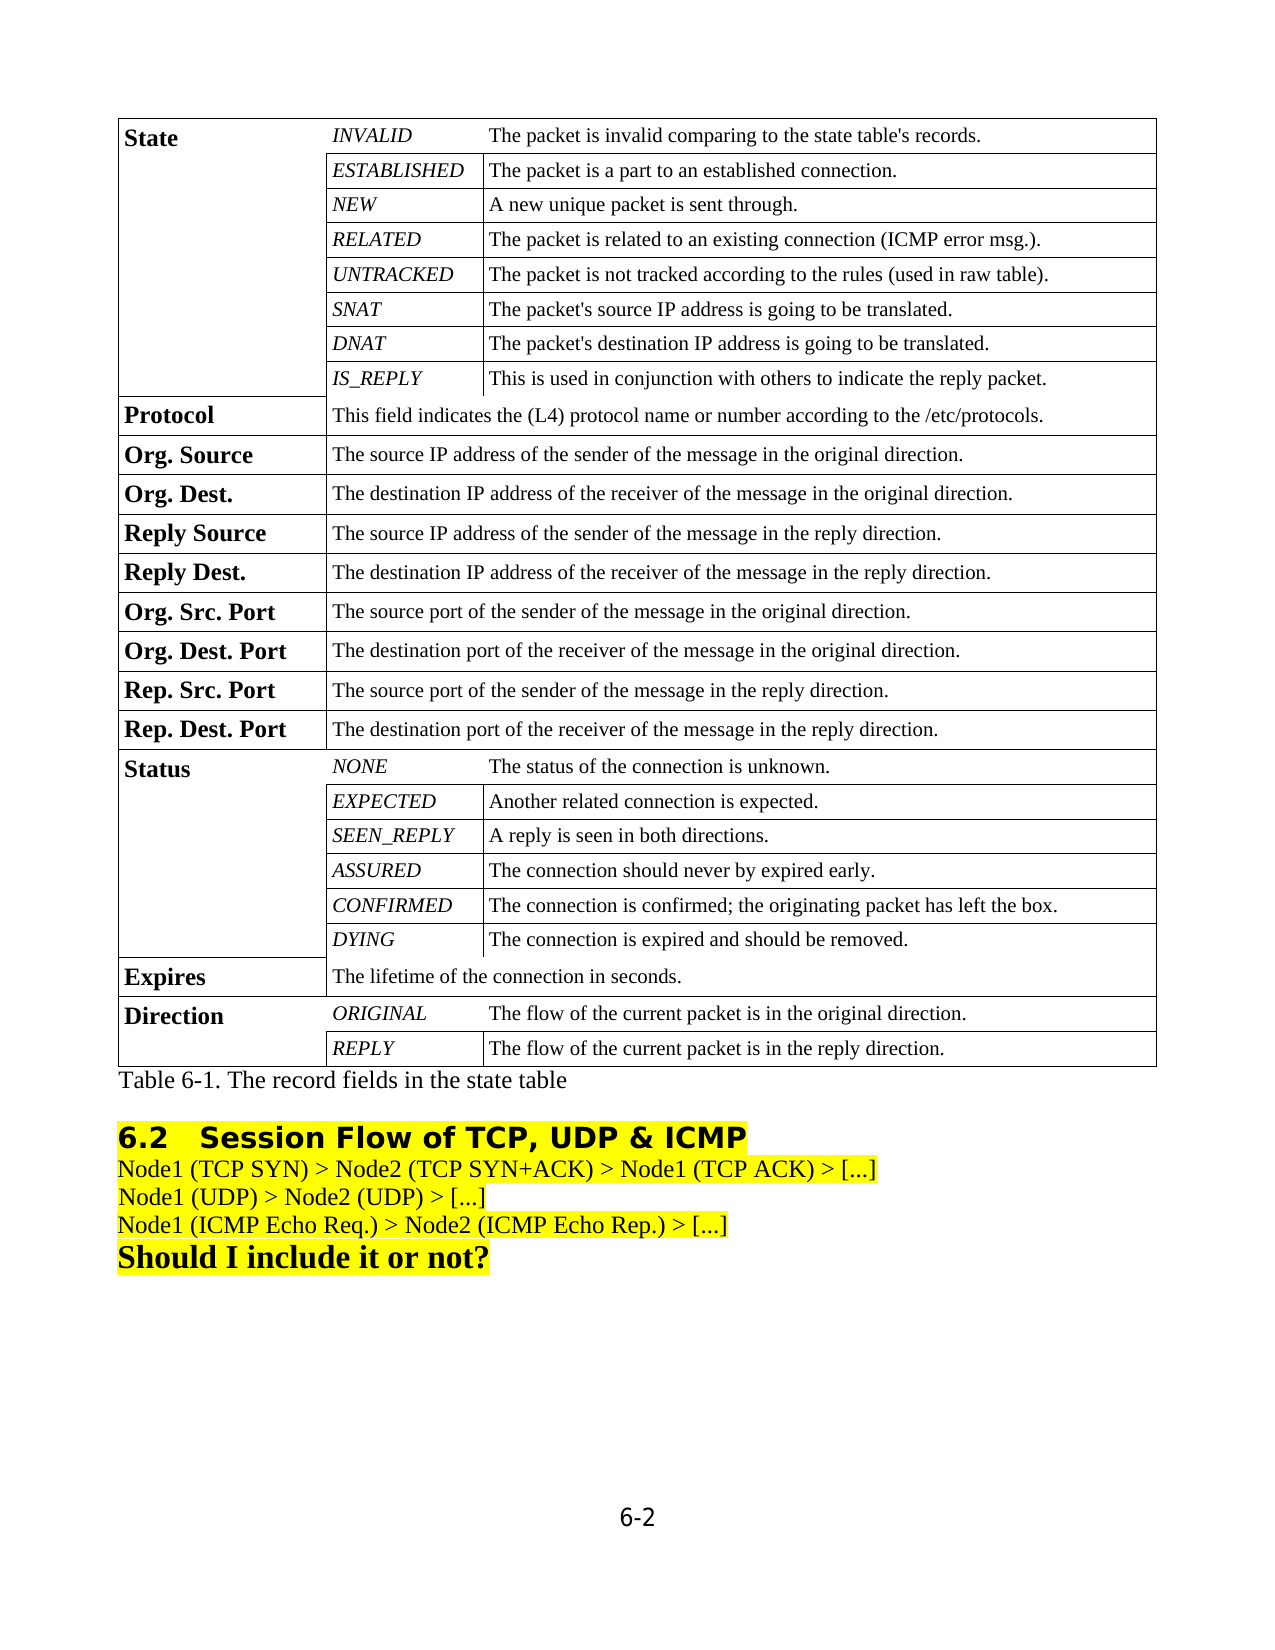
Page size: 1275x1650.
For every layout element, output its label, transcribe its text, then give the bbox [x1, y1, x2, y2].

table_cell Rep. Dest. Port [119, 711, 326, 749]
text Node1 (TCP SYN) > Node2 (TCP SYN+ACK) > Node1 (TCP ACK) > [...] [117, 1155, 1157, 1183]
table_cell The source IP address of the sender of the message in the reply direction. [327, 515, 1156, 553]
table_cell The source port of the sender of the message in the reply direction. [327, 672, 1156, 710]
table_cell The packet's source IP address is going to be translated. [484, 293, 1156, 326]
table_cell The flow of the current packet is in the reply direction. [484, 1032, 1156, 1066]
table_header The status of the connection is unknown. [483, 750, 1156, 784]
table_cell Org. Dest. [119, 475, 326, 513]
table_cell A reply is seen in both directions. [484, 820, 1156, 853]
table_cell Reply Source [119, 515, 326, 553]
table_header The packet is invalid comparing to the state table's records. [483, 119, 1156, 153]
table_cell Org. Source [119, 436, 326, 474]
table_cell ASSURED [327, 854, 483, 888]
table_header The flow of the current packet is in the original direction. [483, 997, 1156, 1031]
table_cell The packet is related to an existing connection (ICMP error msg.). [484, 223, 1156, 257]
table_header INVALID [326, 119, 483, 153]
table_cell The packet's destination IP address is going to be translated. [484, 327, 1156, 361]
table_cell Status [119, 750, 326, 957]
table_cell Org. Src. Port [119, 593, 326, 631]
table_cell REPLY [327, 1032, 483, 1066]
table_cell The destination IP address of the receiver of the message in the original direction. [327, 475, 1156, 513]
table_cell Protocol [119, 397, 326, 435]
table_cell Another related connection is expected. [484, 785, 1156, 818]
table_cell This field indicates the (L4) protocol name or number according to the /etc/protocols. [327, 396, 1156, 435]
table_cell UNTRACKED [327, 258, 483, 292]
text Table 6-1. The record fields in the state table [118, 1067, 1157, 1094]
table_cell Org. Dest. Port [119, 632, 326, 671]
table_cell IS_REPLY [327, 362, 483, 396]
table_cell The destination port of the receiver of the message in the reply direction. [327, 711, 1156, 749]
table_cell The source IP address of the sender of the message in the original direction. [327, 436, 1156, 474]
table_cell This is used in conjunction with others to indicate the reply packet. [484, 362, 1156, 396]
table_cell SEEN_REPLY [327, 820, 483, 853]
table_cell The destination port of the receiver of the message in the original direction. [327, 632, 1156, 671]
table_cell The lifetime of the connection in seconds. [327, 957, 1156, 996]
table_cell The connection is confirmed; the originating packet has left the box. [484, 889, 1156, 922]
table_cell The connection should never by expired early. [484, 854, 1156, 888]
table_cell The packet is not tracked according to the rules (used in raw table). [484, 258, 1156, 292]
table_cell The source port of the sender of the message in the original direction. [327, 593, 1156, 631]
table_cell EXPECTED [327, 785, 483, 818]
table_cell Expires [119, 958, 326, 996]
table_cell The packet is a part to an established connection. [484, 154, 1156, 187]
table_cell Direction [119, 997, 326, 1066]
table_cell The destination IP address of the receiver of the message in the reply direction. [327, 554, 1156, 592]
text 6.2 Session Flow of TCP, UDP & ICMP [117, 1121, 1157, 1155]
table_header ORIGINAL [326, 997, 483, 1031]
table_cell NEW [327, 189, 483, 222]
table_cell ESTABLISHED [327, 154, 483, 187]
table_header State [119, 119, 326, 396]
table_cell SNAT [327, 293, 483, 326]
table_cell Rep. Src. Port [119, 672, 326, 710]
text Node1 (UDP) > Node2 (UDP) > [...] [118, 1183, 1157, 1211]
table_cell DYING [327, 924, 483, 957]
table_cell DNAT [327, 327, 483, 361]
table_header NONE [326, 750, 483, 784]
table_cell A new unique packet is sent through. [484, 189, 1156, 222]
text Should I include it or not? [117, 1238, 1157, 1275]
table_cell The connection is expired and should be removed. [484, 924, 1156, 957]
table_cell CONFIRMED [327, 889, 483, 922]
text Node1 (ICMP Echo Req.) > Node2 (ICMP Echo Rep.) > [...] [117, 1211, 1157, 1238]
table_cell Reply Dest. [119, 554, 326, 592]
table_cell RELATED [327, 223, 483, 257]
